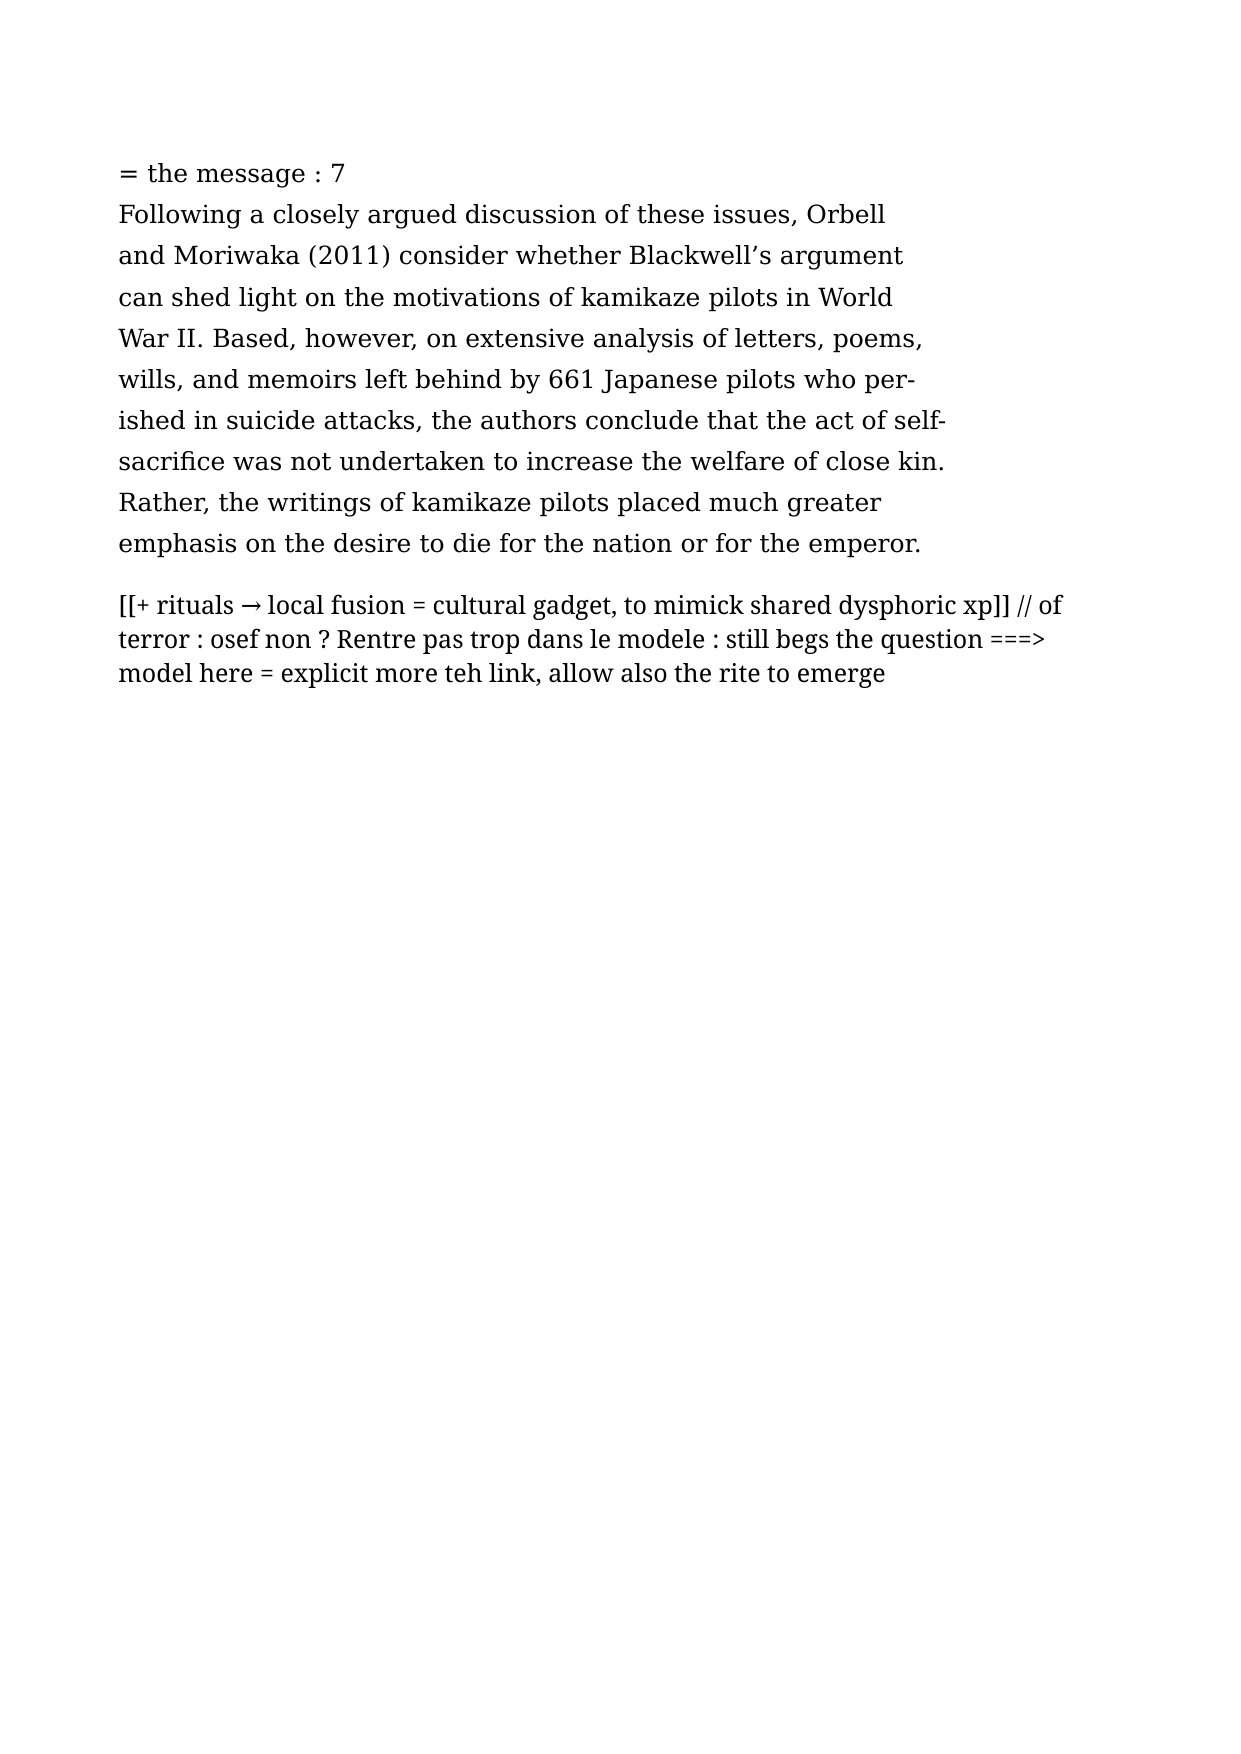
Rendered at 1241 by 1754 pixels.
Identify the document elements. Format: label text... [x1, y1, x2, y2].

text can shed light on the motivations of kamikaze pilots in World [118, 283, 1122, 312]
text ished in suicide attacks, the authors conclude that the act of self- [118, 406, 1122, 435]
text Following a closely argued discussion of these issues, Orbell [118, 200, 1122, 229]
text War II. Based, however, on extensive analysis of letters, poems, [118, 324, 1122, 353]
text emphasis on the desire to die for the nation or for the emperor. [[+ rituals → local fusion = cultural gadget, to mimick shared dysphoric xp]] // of terror : osef non ? Rentre pas trop dans le modele : still begs the question ===> model here = explicit more teh link, allow also the rite to emerge [118, 529, 1122, 690]
text = the message : 7 [118, 159, 1122, 188]
text and Moriwaka (2011) consider whether Blackwell’s argument [118, 242, 1122, 271]
text sacrifice was not undertaken to increase the welfare of close kin. [118, 447, 1122, 476]
text wills, and memoirs left behind by 661 Japanese pilots who per- [118, 365, 1122, 394]
text Rather, the writings of kamikaze pilots placed much greater [118, 488, 1122, 518]
